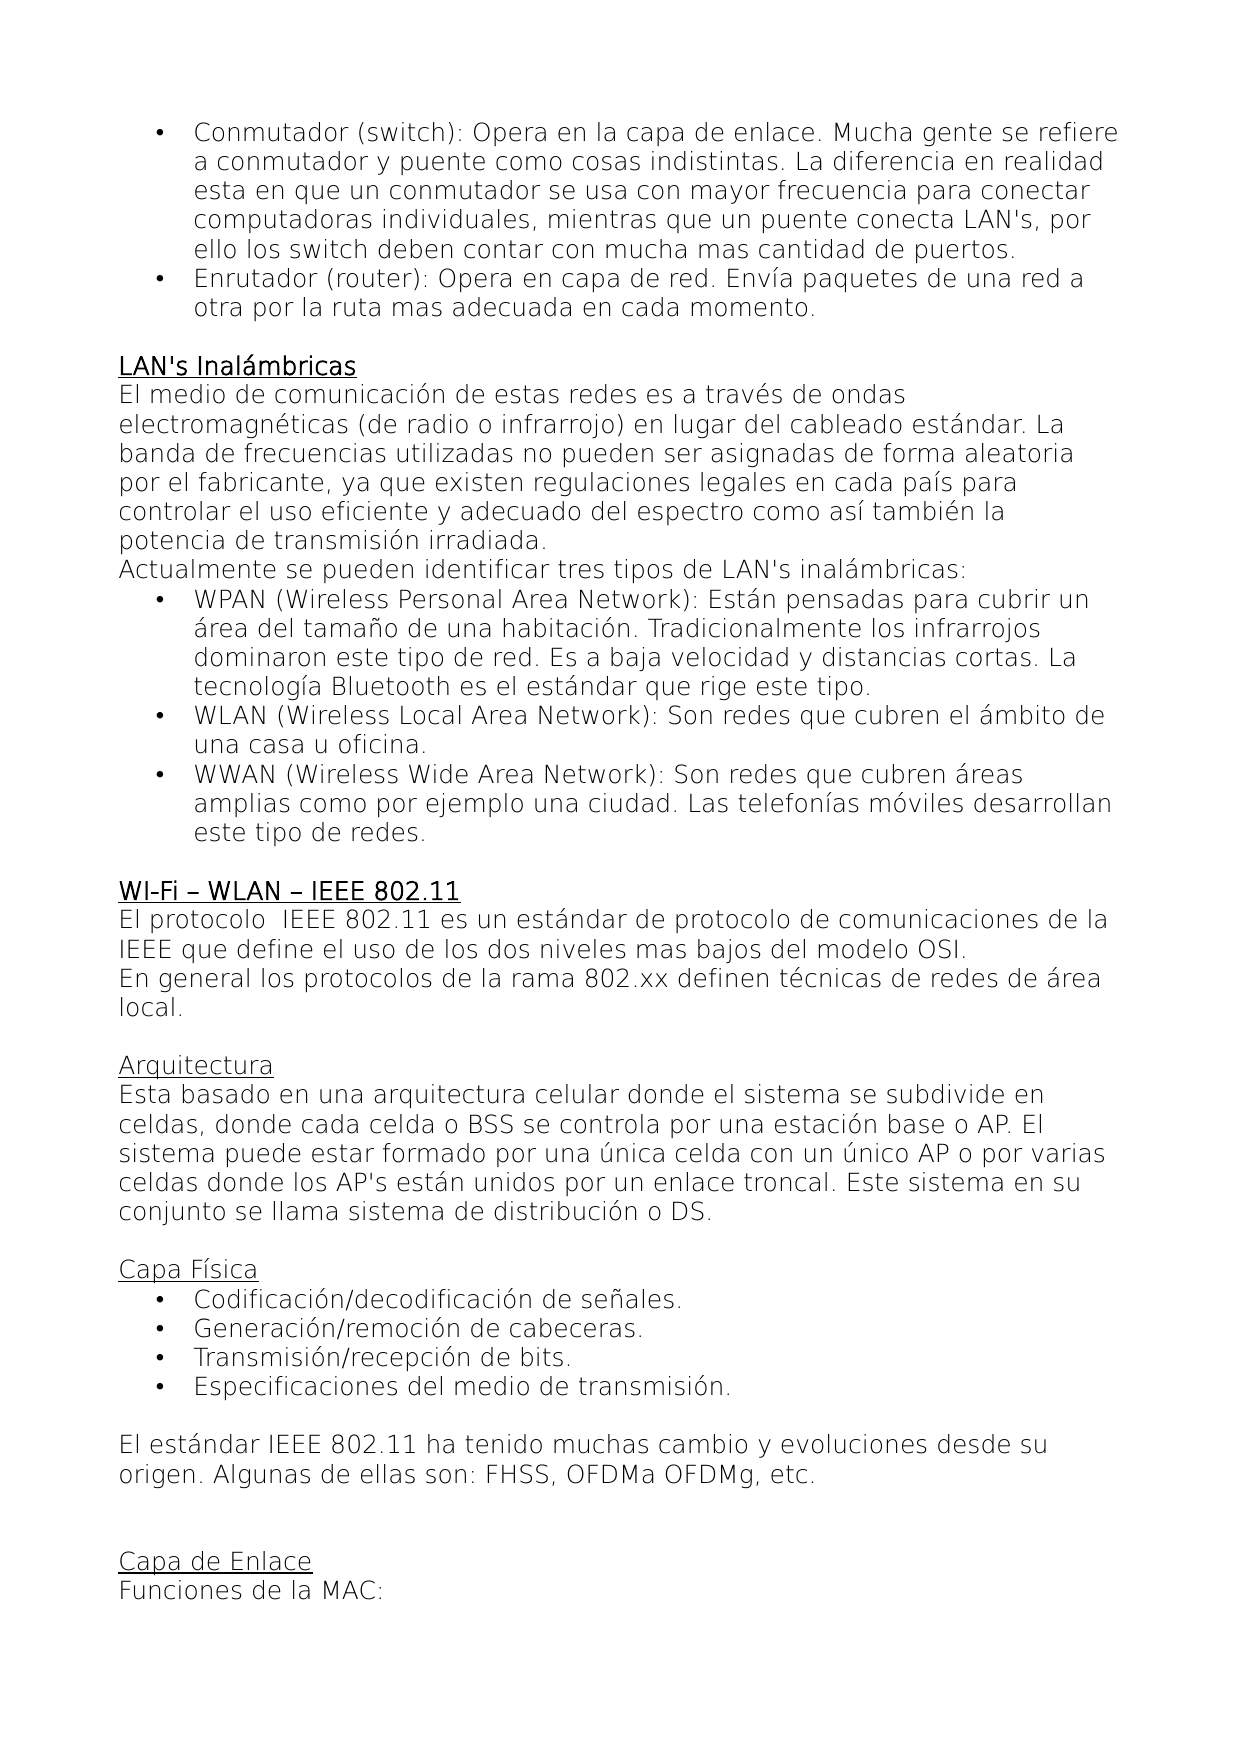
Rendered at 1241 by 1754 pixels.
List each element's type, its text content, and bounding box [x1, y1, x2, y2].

list Codificación/decodificación de señales. [156, 1285, 1122, 1314]
text WI-Fi – WLAN – IEEE 802.11 [118, 876, 1122, 906]
text El medio de comunicación de estas redes es a través de ondas electromagnéticas (de radio o infrarrojo) en lugar del cableado estándar. La banda de frecuencias utilizadas no pueden ser asignadas de forma aleatoria por el fabricante, ya que existen regulaciones legales en cada país para controlar el uso eficiente y adecuado del espectro como así también la potencia de transmisión irradiada. [118, 381, 1122, 556]
list Transmisión/recepción de bits. [156, 1343, 1122, 1372]
text Arquitectura [118, 1051, 1122, 1081]
list WLAN (Wireless Local Area Network): Son redes que cubren el ámbito de una casa u oficina. [156, 701, 1122, 760]
list Conmutador (switch): Opera en la capa de enlace. Mucha gente se refiere a conmutador y puente como cosas indistintas. La diferencia en realidad esta en que un conmutador se usa con mayor frecuencia para conectar computadoras individuales, mientras que un puente conecta LAN's, por ello los switch deben contar con mucha mas cantidad de puertos. [156, 118, 1122, 264]
list Especificaciones del medio de transmisión. [156, 1372, 1122, 1401]
text Esta basado en una arquitectura celular donde el sistema se subdivide en celdas, donde cada celda o BSS se controla por una estación base o AP. El sistema puede estar formado por una única celda con un único AP o por varias celdas donde los AP's están unidos por un enlace troncal. Este sistema en su conjunto se llama sistema de distribución o DS. [118, 1081, 1122, 1226]
text Actualmente se pueden identificar tres tipos de LAN's inalámbricas: [118, 556, 1122, 585]
text El estándar IEEE 802.11 ha tenido muchas cambio y evoluciones desde su origen. Algunas de ellas son: FHSS, OFDMa OFDMg, etc. [118, 1431, 1122, 1489]
text El protocolo IEEE 802.11 es un estándar de protocolo de comunicaciones de la IEEE que define el uso de los dos niveles mas bajos del modelo OSI. [118, 906, 1122, 964]
list WWAN (Wireless Wide Area Network): Son redes que cubren áreas amplias como por ejemplo una ciudad. Las telefonías móviles desarrollan este tipo de redes. [156, 760, 1122, 847]
text En general los protocolos de la rama 802.xx definen técnicas de redes de área local. [118, 964, 1122, 1022]
text LAN's Inalámbricas [118, 351, 1122, 381]
text Capa Física [118, 1256, 1122, 1285]
text Capa de Enlace [118, 1547, 1122, 1576]
list Generación/remoción de cabeceras. [156, 1314, 1122, 1343]
list Enrutador (router): Opera en capa de red. Envía paquetes de una red a otra por la ruta mas adecuada en cada momento. [156, 264, 1122, 322]
list WPAN (Wireless Personal Area Network): Están pensadas para cubrir un área del tamaño de una habitación. Tradicionalmente los infrarrojos dominaron este tipo de red. Es a baja velocidad y distancias cortas. La tecnología Bluetooth es el estándar que rige este tipo. [156, 585, 1122, 701]
text Funciones de la MAC: [118, 1576, 1122, 1606]
